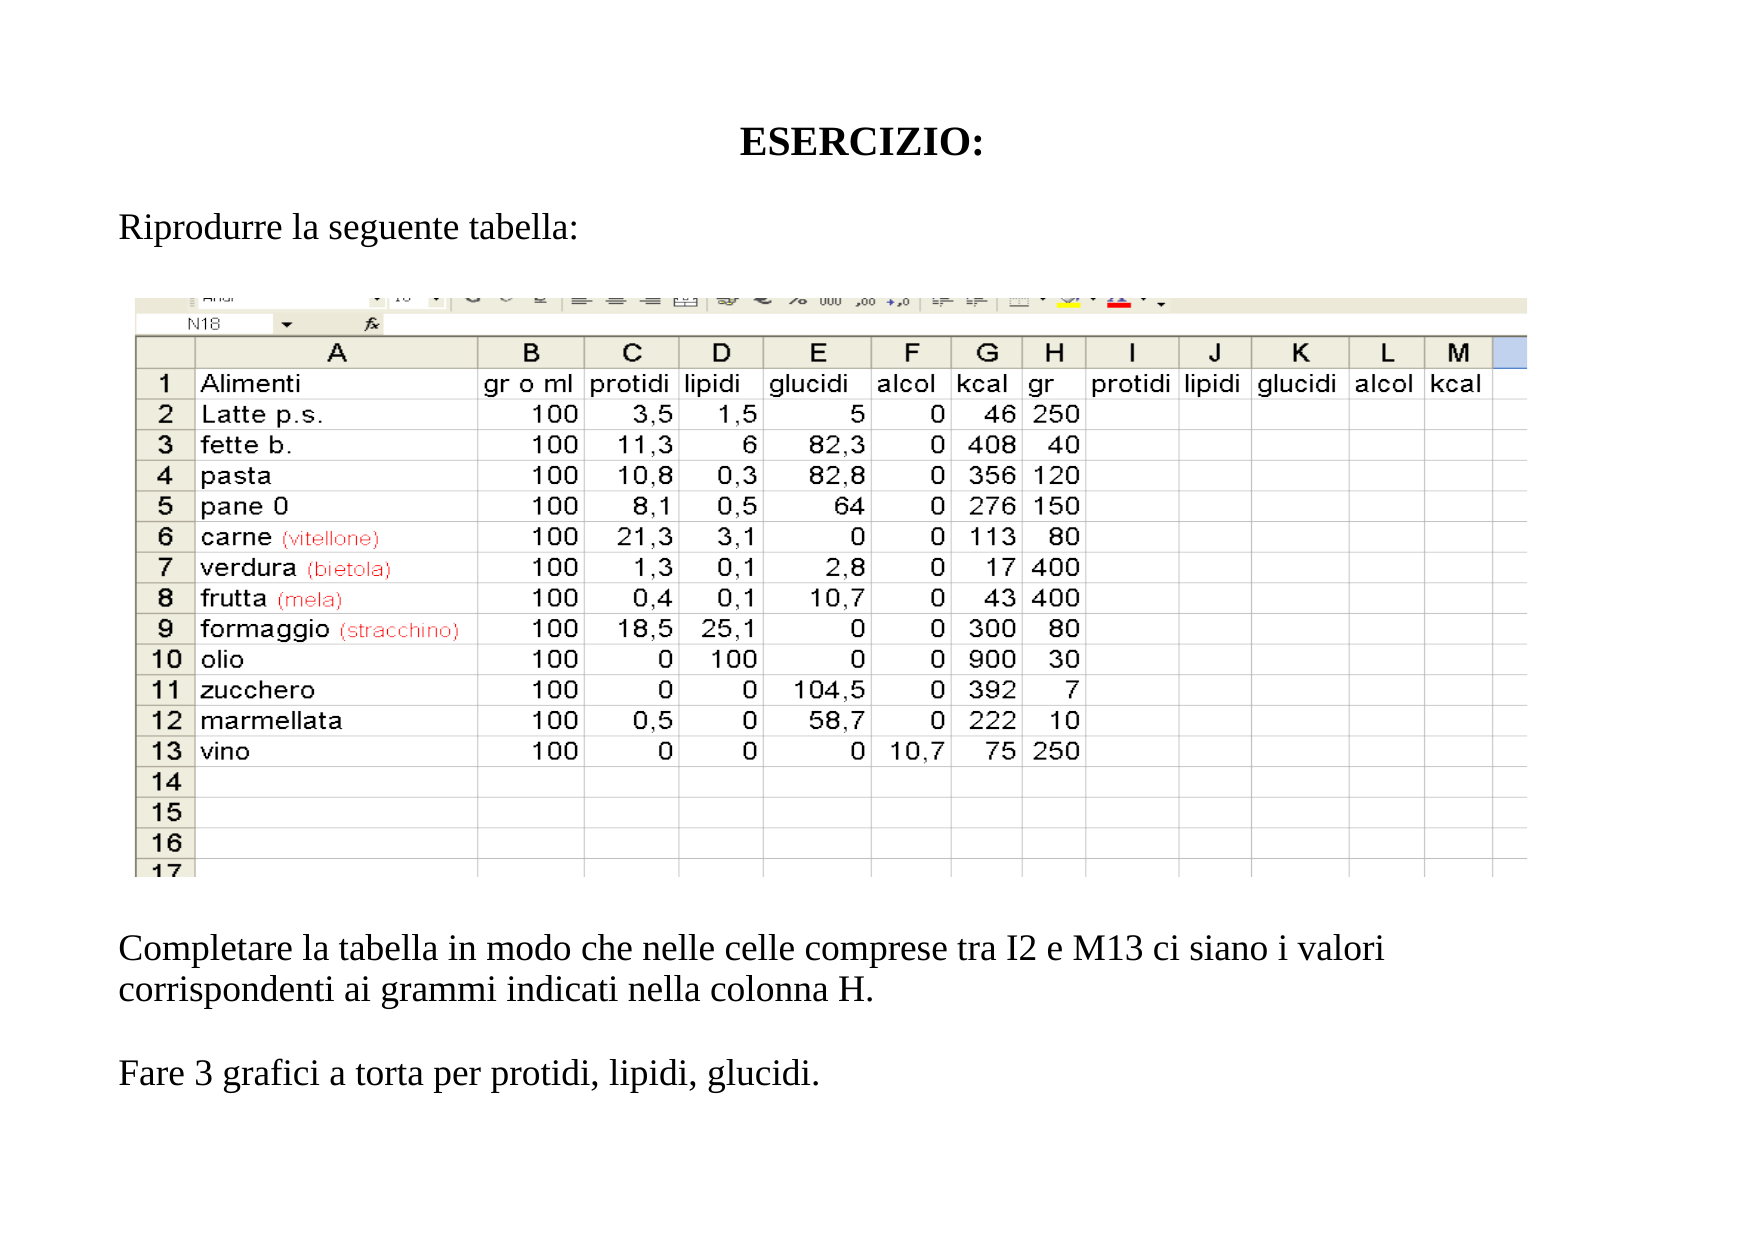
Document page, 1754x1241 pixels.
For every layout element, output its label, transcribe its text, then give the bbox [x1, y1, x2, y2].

text Completare la tabella in modo che nelle celle comprese tra I2 e M13 ci siano i valori corrispondenti ai grammi indicati nella colonna H. [118, 927, 1606, 1010]
text Fare 3 grafici a torta per protidi, lipidi, glucidi. [118, 1052, 1606, 1093]
text Riprodurre la seguente tabella: [118, 206, 1606, 247]
text ESERCIZIO: [118, 118, 1606, 164]
picture [134, 298, 1528, 877]
